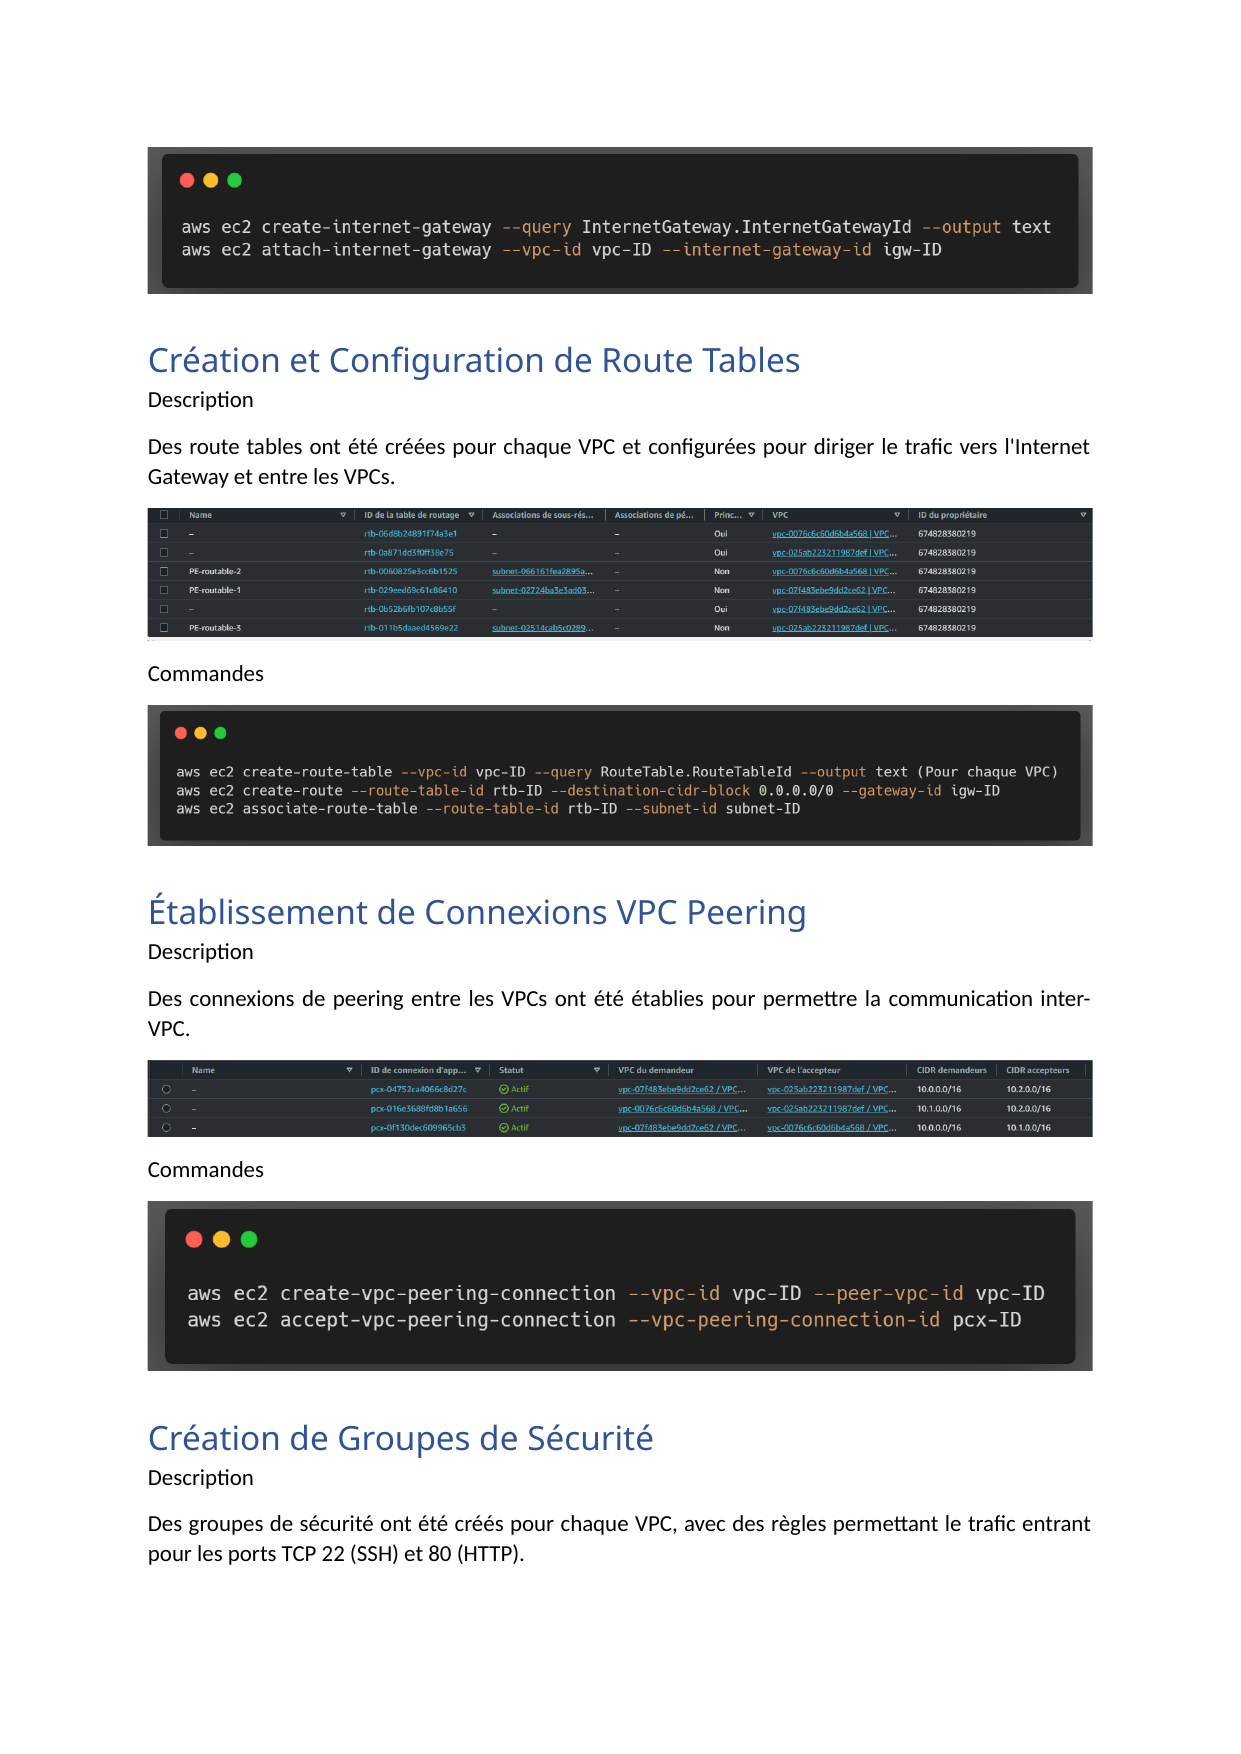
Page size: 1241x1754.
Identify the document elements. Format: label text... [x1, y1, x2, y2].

subtitle Établissement de Connexions VPC Peering [148, 889, 1093, 934]
text Commandes [148, 1155, 1093, 1183]
text Description [148, 1463, 1093, 1491]
subtitle Création et Configuration de Route Tables [148, 337, 1093, 382]
text Description [148, 937, 1093, 966]
text Des route tables ont été créées pour chaque VPC et configurées pour diriger le trafic vers l'Internet Gateway et entre les VPCs. [148, 432, 1093, 490]
text Des connexions de peering entre les VPCs ont été établies pour permettre la communication inter-VPC. [148, 984, 1093, 1042]
text Des groupes de sécurité ont été créés pour chaque VPC, avec des règles permettant le trafic entrant pour les ports TCP 22 (SSH) et 80 (HTTP). [148, 1509, 1093, 1567]
subtitle Création de Groupes de Sécurité [148, 1414, 1093, 1460]
text Commandes [148, 659, 1093, 687]
text Description [148, 386, 1093, 413]
